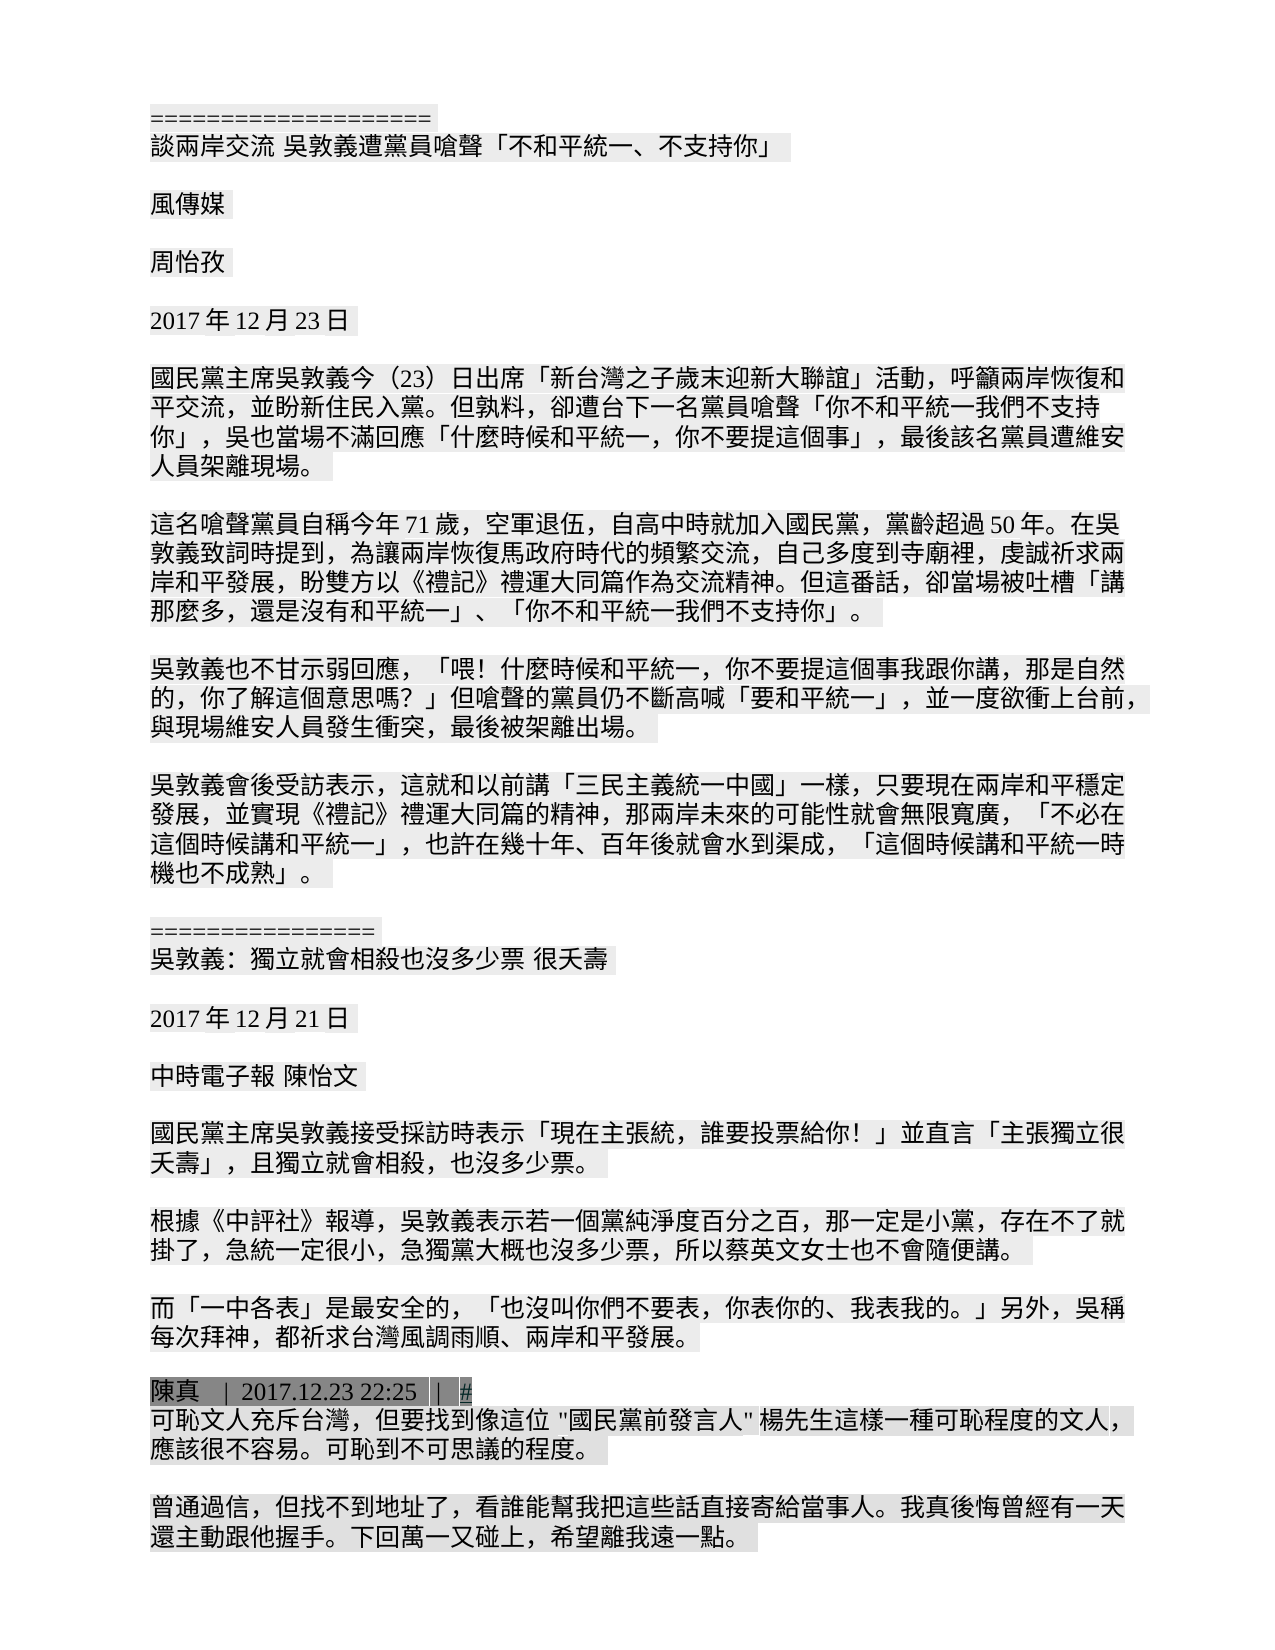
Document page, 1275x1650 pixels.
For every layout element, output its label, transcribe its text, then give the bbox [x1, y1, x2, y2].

text 陳真 | 2017.12.23 22:25 | # [150, 1377, 1125, 1406]
text 公投法禁止針對領土與國號進行變更，也就是說，統獨公投是不允許的。這樣一種限制，林義雄居然能接受，我實在很不解。以他對於其所謂 "民主" 的信仰，根本不應該對議題設限。 統獨這個假議題折磨台灣半個多世紀。在過去，誰敢拆穿國王的新衣說 "反攻大陸消滅共匪" 根本辦不到，就得人頭落地或關入黑牢，家破人亡。緊接著就換了口號，不反攻大陸了，改成 "三民主義統一中國"，類似的標語貼得大街小巷到處都是，就連一般標準信封上兩側都常會印著 "三民主義統一中國" 的字樣。但是，如何個統一法呢？消滅共產主義嗎？怎麼個消滅法呢？事實上還是一句空話。 緊接著貪污老賊李登輝上台掌權，"三民主義統一中國" 很快就消失了，改成各種本土口號與教材竄改，在美、日扶持下，台獨勢力迅速壯大，不過，依然還是一種騙術，騙取選票的手段，藉以進行市場切割，區分敵我，把國民黨及外省人打成 "中國人" (敵人的代名詞) 或 "中共同路人"，剩下的就全部是 "我們台灣人" 的票了。這下子選舉穩贏的。 如此又騙了二十幾年。可是，如果連反攻大陸消滅共匪都辦不到，究竟是憑什麼台獨建國？而且，事實上就連人渣黨上上下下及其一大票走狗幫凶，也幾乎找不到一個真正的台獨人士，全是拿它來騙選票或藉以表忠貞，藉著挑撥族群仇恨，擴張一己勢力，謀取私人利益與權力。但是，整個台灣社會幾十年來，卻因為這樣一種假議題之反覆操弄而搞得一團亂；當世界突飛猛進時，我們卻高速墜落。不管如何改朝換代，獲取暴利與權力的永遠是那極少數政治人渣與無恥文人及大財團，而絕大多數人及下一代的生存福祉，卻成為這套謊言操弄的祭品。 因此，在我看來，統獨這事應該做個了結，看是要獨還是要統，大家說實話，別再騙了，騙太久了，整天搞什麼正名，"中" 字不行，"華" 字也不行，或是整天砍蔣公的頭，煩不煩啊？難道要這樣一直騙下去？繼續再騙個幾十年幾百年？我們能有幾條命這樣耗？什麼正事都不用做，就每天搞一些什麼 "反華仇中" 的無聊低級政治把戲，究竟是要把台灣折磨成什麼樣子，然後這事才要攤牌，做個了結？ 1986年，民進黨成立後不久，因為身處黨內，看得特別清楚，我很快就發現它其實就是一個 "小國民黨"，擁有國民黨的各種腐敗成份、習性與作法。特別大約是從1996年起 (我在1994年正式退黨，但從1990就不曾再走進黨部)，貪污老賊李登輝開始與民進黨眉來眼去，進而成為它的精神領袖之後，過去國民黨的整個黑金體質竟然瞬間移植到民進黨血液中，成為一個不折不扣的人渣黨，憑著其青出於藍、完全不擇手段的種種腐敗貪污與抹黑造謠奧步不斷的卑劣行徑，把馬英九主政下逐漸改邪歸正的國民黨打得潰不成軍。 現在換吳敦義上台當黨主席，國民黨似乎又慢慢恢復老樣子，一些無恥政客似乎又逐漸攬權，並且也開始學起民進黨來，成為一個 "小民進黨"，能騙則騙，能瞎掰就瞎掰，見人說人話，見鬼說鬼話，上教堂就喊耶穌，進了廟裏就說和尚的話，反正選票能騙到手最重要，一切都只是選舉手段，滿腦子全是選票。 為了打破這樣一種騙術，希望能有個政黨 (例如新黨) 或其周邊團體，出來推動公投法的修改；然後以比方說兩年的時間，讓人們去思考島嶼的前途；並由統獨雙方各自去宣傳與運作，透過辯論，深化思考，進而把統獨公投推向檯面，進行投票，看是要統或獨，大家摸著良心說話，腦袋想清楚再去投票，把這個已經長達半個多世紀的紛爭與詐騙，攤到陽光下做個了結，並集體承擔可能發生的各種後果；讓歷史與社會進展好歹往前走一步，而不是永遠搞同一齣戲，你騙我騙大家騙，騙得暴利，騙得權力，騙得幾輩子的橫財，卻苦了一整個島上的人們以及長長遠遠的下一代。 陳真2017. 12. 24. ==================== 談兩岸交流 吳敦義遭黨員嗆聲「不和平統一、不支持你」 風傳媒 周怡孜 2017年12月23日 國民黨主席吳敦義今（23）日出席「新台灣之子歲末迎新大聯誼」活動，呼籲兩岸恢復和平交流，並盼新住民入黨。但孰料，卻遭台下一名黨員嗆聲「你不和平統一我們不支持你」，吳也當場不滿回應「什麼時候和平統一，你不要提這個事」，最後該名黨員遭維安人員架離現場。 這名嗆聲黨員自稱今年71歲，空軍退伍，自高中時就加入國民黨，黨齡超過50年。在吳敦義致詞時提到，為讓兩岸恢復馬政府時代的頻繁交流，自己多度到寺廟裡，虔誠祈求兩岸和平發展，盼雙方以《禮記》禮運大同篇作為交流精神。但這番話，卻當場被吐槽「講那麼多，還是沒有和平統一」、「你不和平統一我們不支持你」。 吳敦義也不甘示弱回應，「喂！什麼時候和平統一，你不要提這個事我跟你講，那是自然的，你了解這個意思嗎？」但嗆聲的黨員仍不斷高喊「要和平統一」，並一度欲衝上台前，與現場維安人員發生衝突，最後被架離出場。 吳敦義會後受訪表示，這就和以前講「三民主義統一中國」一樣，只要現在兩岸和平穩定發展，並實現《禮記》禮運大同篇的精神，那兩岸未來的可能性就會無限寬廣，「不必在這個時候講和平統一」，也許在幾十年、百年後就會水到渠成，「這個時候講和平統一時機也不成熟」。 ================ 吳敦義：獨立就會相殺也沒多少票 很夭壽 2017年12月21日 中時電子報 陳怡文 國民黨主席吳敦義接受採訪時表示「現在主張統，誰要投票給你！」並直言「主張獨立很夭壽」，且獨立就會相殺，也沒多少票。 根據《中評社》報導，吳敦義表示若一個黨純淨度百分之百，那一定是小黨，存在不了就掛了，急統一定很小，急獨黨大概也沒多少票，所以蔡英文女士也不會隨便講。 而「一中各表」是最安全的，「也沒叫你們不要表，你表你的、我表我的。」另外，吳稱每次拜神，都祈求台灣風調雨順、兩岸和平發展。 [150, 75, 1125, 1352]
text 可恥文人充斥台灣，但要找到像這位 "國民黨前發言人" 楊先生這樣一種可恥程度的文人，應該很不容易。可恥到不可思議的程度。 曾通過信，但找不到地址了，看誰能幫我把這些話直接寄給當事人。我真後悔曾經有一天還主動跟他握手。下回萬一又碰上，希望離我遠一點。 陳真2017. 12. 23. ==================== 國台辦譴責王炳忠案 楊偉中分析幕後藏5大陰謀 2017/12/21 三立新聞網 政治中心／綜合報導 新黨青年軍王炳忠、侯漢廷、林明正及陳斯俊4人疑涉《國家安全法》遭搜索約談，中國國台辦發言人安峰山譴責台灣打壓主張兩岸和平統一的人士，不少中國媒體也紛紛發表評論砲打王炳忠案。不當黨產會委員楊偉中今（21）日在三立《新台灣加油》分析，陸方正藉由王炳忠案，對台灣做出5個動作。 楊偉中在《新台灣加油》指出，安峰山發出譴責聲明，顯示陸方正對台灣做出5個動作，第一是「政治宣示」，陸方意在傳達「這些人是我的人、是我罩的人，你現在打他，我一定嚴厲譴責」的訊息；第二是「號召」，陸方企圖號召各界跳出來，針對王炳忠案講講話，後來果然有陸媒集結學者、國民黨或泛藍黨政治人物等各方人馬，發表多篇評論譴責台灣；第三是「檢查」，陸方已點名國民黨對此事抨擊不夠強烈，後來國民黨果真提高此事的批評力度，例如前總統馬英九就批評民進黨「法西斯再現」。 楊偉中又說，第四是「施壓」，王炳忠4人被放出來，代表中國施壓有奏效；第五點則是「報復」，陸方恐因為王炳忠案對台商、台生進行報復手段，他還呼籲大家「危邦不入」，暫且別去中國港澳地區。 [150, 1406, 1125, 1552]
